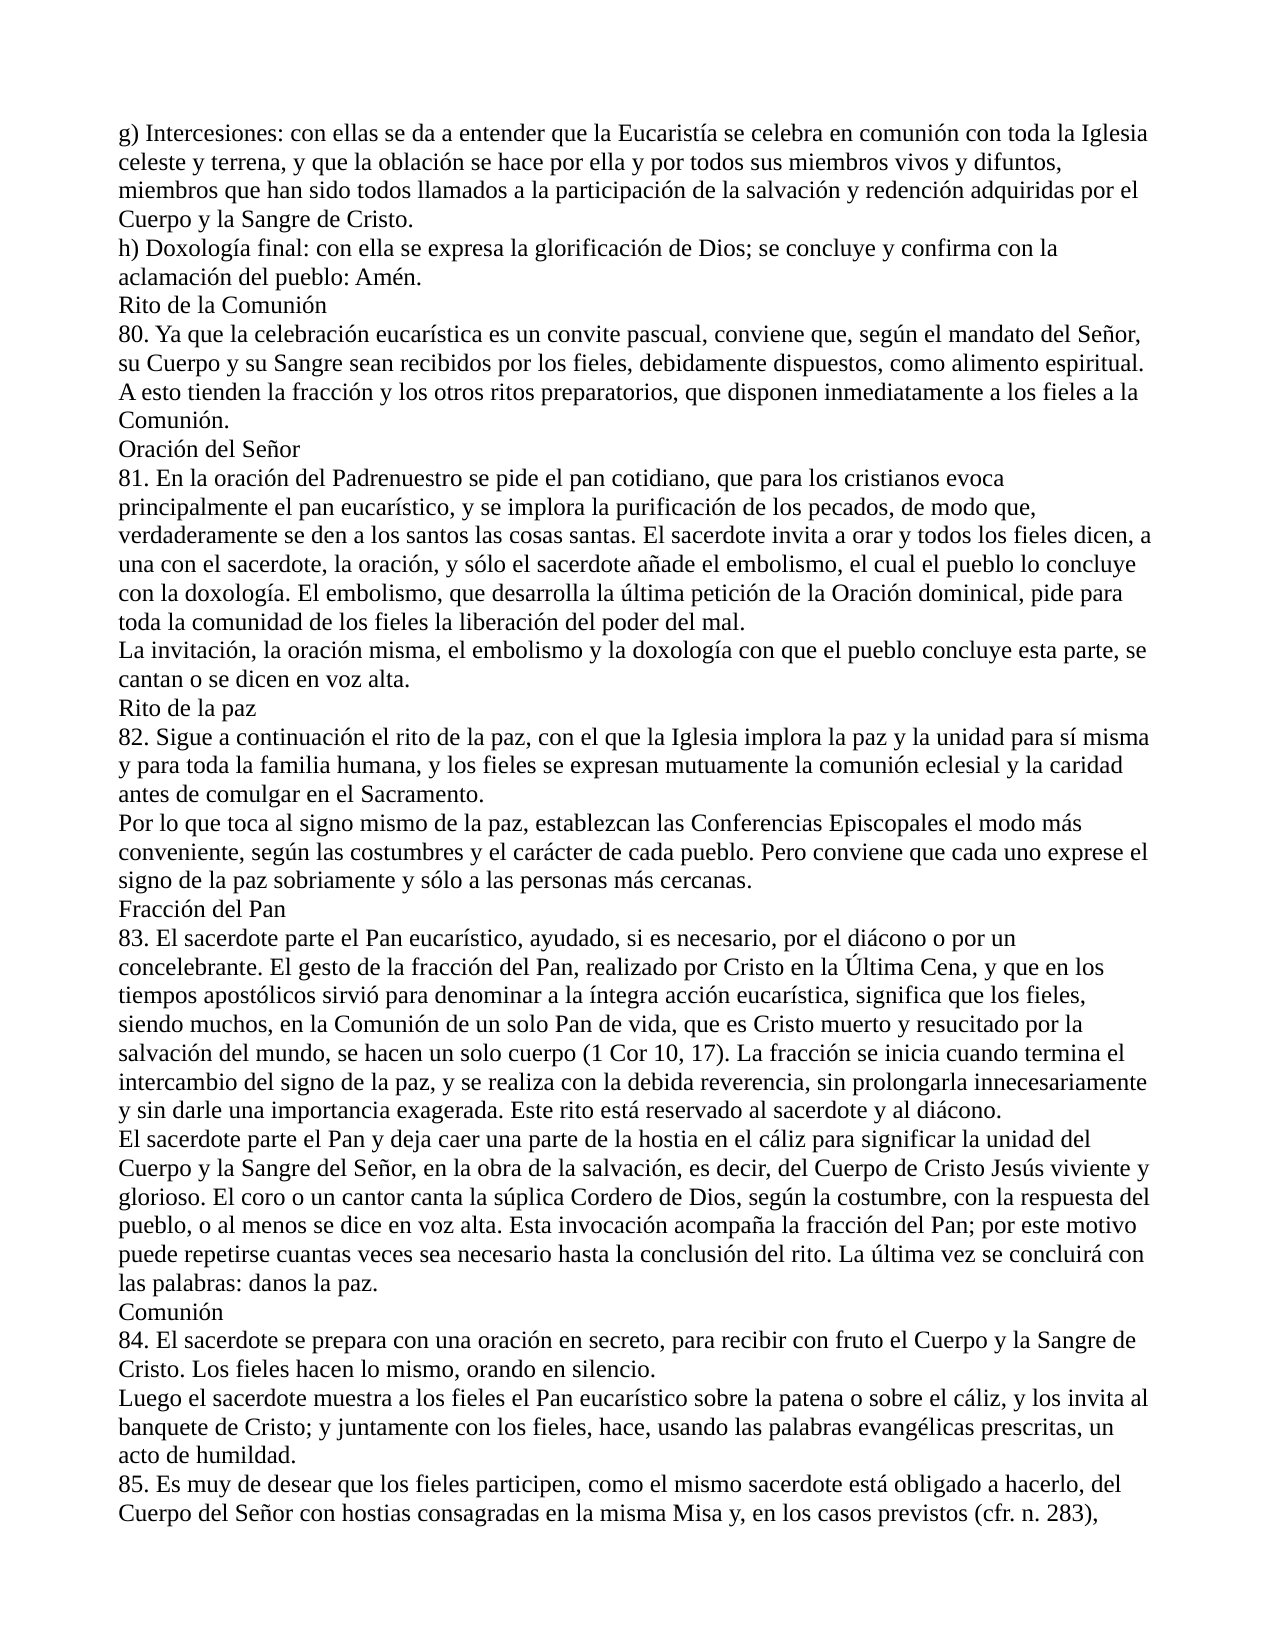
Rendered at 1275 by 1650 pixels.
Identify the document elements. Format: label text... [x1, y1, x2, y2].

text 81. En la oración del Padrenuestro se pide el pan cotidiano, que para los cristianos evoca principalmente el pan eucarístico, y se implora la purificación de los pecados, de modo que, verdaderamente se den a los santos las cosas santas. El sacerdote invita a orar y todos los fieles dicen, a una con el sacerdote, la oración, y sólo el sacerdote añade el embolismo, el cual el pueblo lo concluye con la doxología. El embolismo, que desarrolla la última petición de la Oración dominical, pide para toda la comunidad de los fieles la liberación del poder del mal. [118, 463, 1157, 636]
text 83. El sacerdote parte el Pan eucarístico, ayudado, si es necesario, por el diácono o por un concelebrante. El gesto de la fracción del Pan, realizado por Cristo en la Última Cena, y que en los tiempos apostólicos sirvió para denominar a la íntegra acción eucarística, significa que los fieles, siendo muchos, en la Comunión de un solo Pan de vida, que es Cristo muerto y resucitado por la salvación del mundo, se hacen un solo cuerpo (1 Cor 10, 17). La fracción se inicia cuando termina el intercambio del signo de la paz, y se realiza con la debida reverencia, sin prolongarla innecesariamente y sin darle una importancia exagerada. Este rito está reservado al sacerdote y al diácono. [118, 923, 1157, 1124]
text Comunión [118, 1297, 1157, 1326]
text g) Intercesiones: con ellas se da a entender que la Eucaristía se celebra en comunión con toda la Iglesia celeste y terrena, y que la oblación se hace por ella y por todos sus miembros vivos y difuntos, miembros que han sido todos llamados a la participación de la salvación y redención adquiridas por el Cuerpo y la Sangre de Cristo. [118, 118, 1157, 233]
text La invitación, la oración misma, el embolismo y la doxología con que el pueblo concluye esta parte, se cantan o se dicen en voz alta. [118, 636, 1157, 693]
text El sacerdote parte el Pan y deja caer una parte de la hostia en el cáliz para significar la unidad del Cuerpo y la Sangre del Señor, en la obra de la salvación, es decir, del Cuerpo de Cristo Jesús viviente y glorioso. El coro o un cantor canta la súplica Cordero de Dios, según la costumbre, con la respuesta del pueblo, o al menos se dice en voz alta. Esta invocación acompaña la fracción del Pan; por este motivo puede repetirse cuantas veces sea necesario hasta la conclusión del rito. La última vez se concluirá con las palabras: danos la paz. [118, 1124, 1157, 1297]
text Luego el sacerdote muestra a los fieles el Pan eucarístico sobre la patena o sobre el cáliz, y los invita al banquete de Cristo; y juntamente con los fieles, hace, usando las palabras evangélicas prescritas, un acto de humildad. [118, 1383, 1157, 1469]
text 85. Es muy de desear que los fieles participen, como el mismo sacerdote está obligado a hacerlo, del Cuerpo del Señor con hostias consagradas en la misma Misa y, en los casos previstos (cfr. n. 283), [118, 1469, 1157, 1527]
text Por lo que toca al signo mismo de la paz, establezcan las Conferencias Episcopales el modo más conveniente, según las costumbres y el carácter de cada pueblo. Pero conviene que cada uno exprese el signo de la paz sobriamente y sólo a las personas más cercanas. [118, 808, 1157, 894]
text Rito de la Comunión [118, 291, 1157, 319]
text 82. Sigue a continuación el rito de la paz, con el que la Iglesia implora la paz y la unidad para sí misma y para toda la familia humana, y los fieles se expresan mutuamente la comunión eclesial y la caridad antes de comulgar en el Sacramento. [118, 722, 1157, 808]
text 80. Ya que la celebración eucarística es un convite pascual, conviene que, según el mandato del Señor, su Cuerpo y su Sangre sean recibidos por los fieles, debidamente dispuestos, como alimento espiritual. A esto tienden la fracción y los otros ritos preparatorios, que disponen inmediatamente a los fieles a la Comunión. [118, 319, 1157, 434]
text Rito de la paz [118, 693, 1157, 722]
text Fracción del Pan [118, 894, 1157, 923]
text h) Doxología final: con ella se expresa la glorificación de Dios; se concluye y confirma con la aclamación del pueblo: Amén. [118, 233, 1157, 291]
text 84. El sacerdote se prepara con una oración en secreto, para recibir con fruto el Cuerpo y la Sangre de Cristo. Los fieles hacen lo mismo, orando en silencio. [118, 1326, 1157, 1383]
text Oración del Señor [118, 434, 1157, 463]
